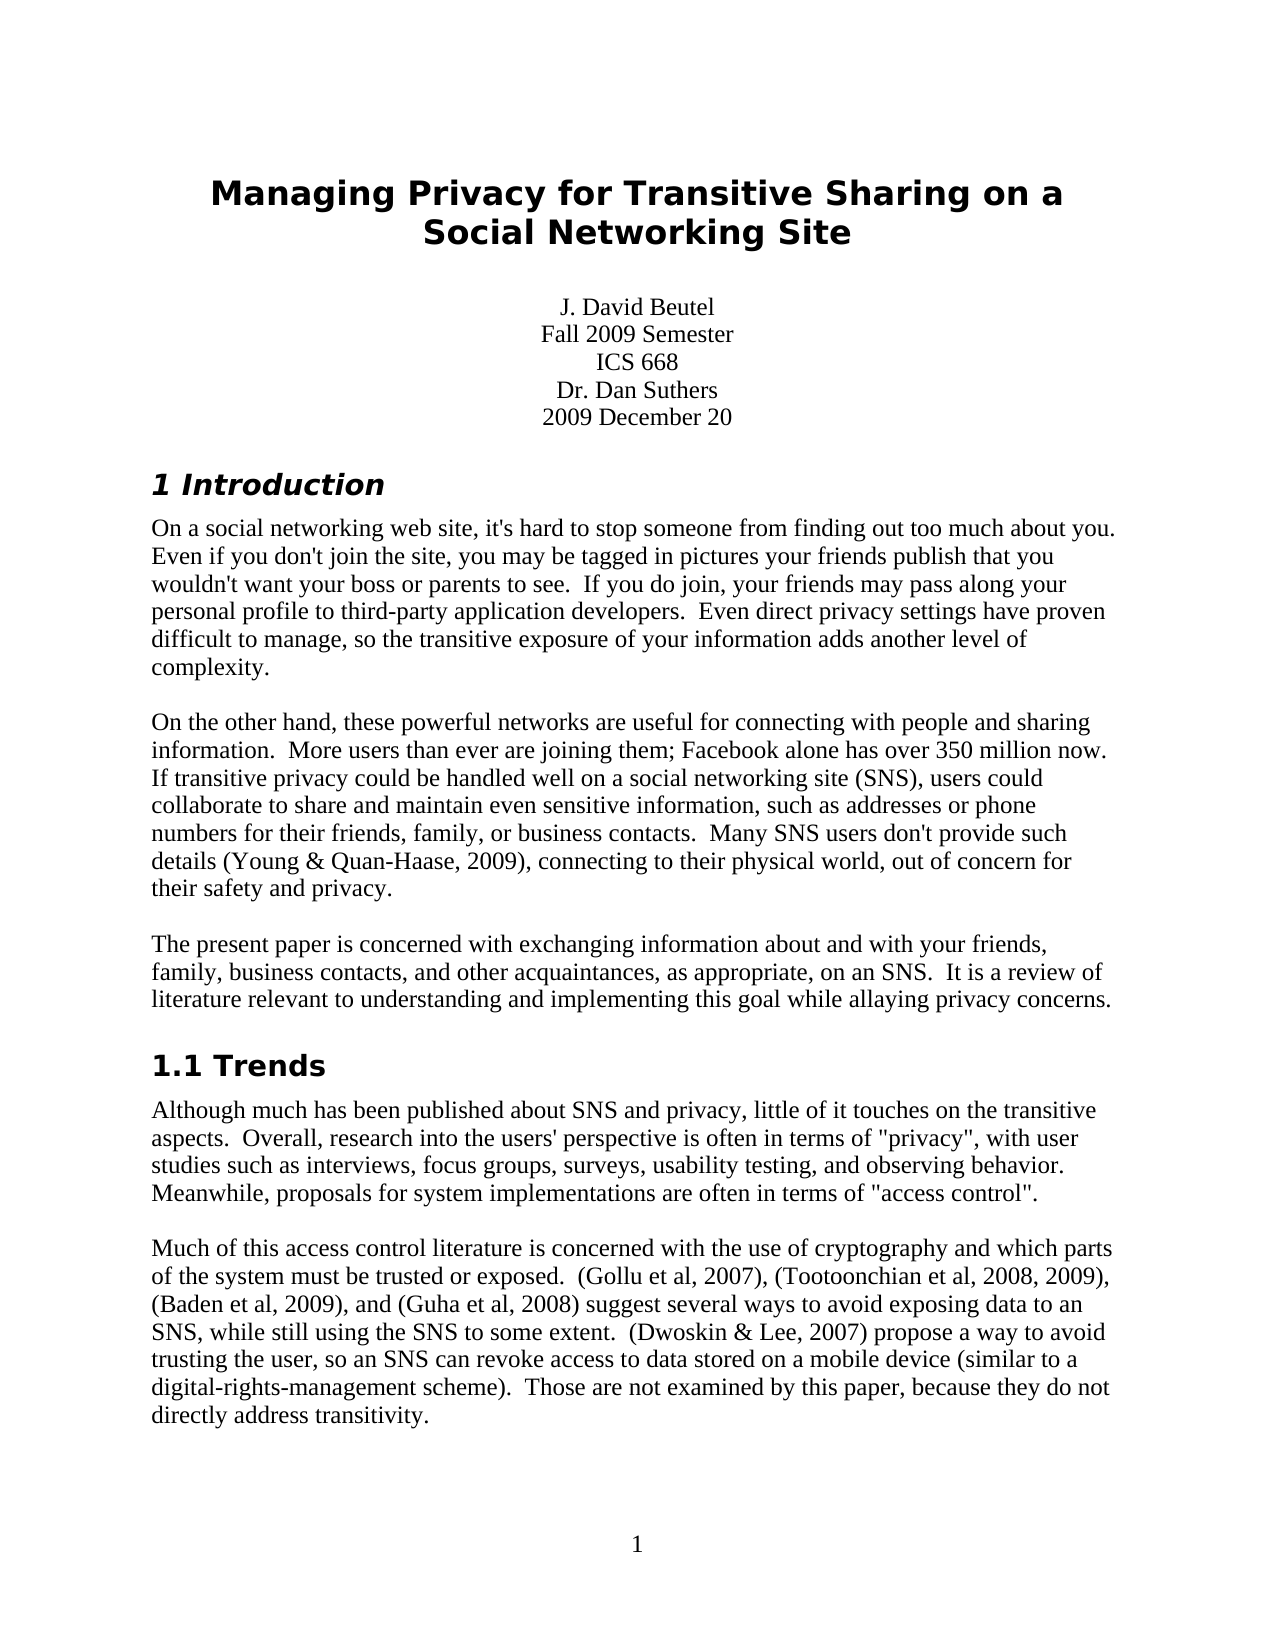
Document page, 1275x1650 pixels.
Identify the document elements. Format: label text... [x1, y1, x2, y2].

subtitle Managing Privacy for Transitive Sharing on a Social Networking Site [151, 174, 1123, 252]
text Although much has been published about SNS and privacy, little of it touches on the transitive aspects. Overall, research into the users' perspective is often in terms of "privacy", with user studies such as interviews, focus groups, surveys, usability testing, and observing behavior. Meanwhile, proposals for system implementations are often in terms of "access control". [151, 1096, 1123, 1207]
subtitle 1.1 Trends [151, 1050, 1123, 1084]
text Fall 2009 Semester [151, 320, 1123, 348]
text ICS 668 [151, 348, 1123, 376]
subtitle 1 Introduction [151, 468, 1123, 502]
text On the other hand, these powerful networks are useful for connecting with people and sharing information. More users than ever are joining them; Facebook alone has over 350 million now. If transitive privacy could be handled well on a social networking site (SNS), users could collaborate to share and maintain even sensitive information, such as addresses or phone numbers for their friends, family, or business contacts. Many SNS users don't provide such details (Young & Quan-Haase, 2009), connecting to their physical world, out of concern for their safety and privacy. [151, 708, 1123, 902]
text J. David Beutel [151, 293, 1123, 320]
text Dr. Dan Suthers [151, 376, 1123, 403]
text On a social networking web site, it's hard to stop someone from finding out too much about you. Even if you don't join the site, you may be tagged in pictures your friends publish that you wouldn't want your boss or parents to see. If you do join, your friends may pass along your personal profile to third-party application developers. Even direct privacy settings have proven difficult to manage, so the transitive exposure of your information adds another level of complexity. [151, 514, 1123, 681]
text Much of this access control literature is concerned with the use of cryptography and which parts of the system must be trusted or exposed. (Gollu et al, 2007), (Tootoonchian et al, 2008, 2009), (Baden et al, 2009), and (Guha et al, 2008) suggest several ways to avoid exposing data to an SNS, while still using the SNS to some extent. (Dwoskin & Lee, 2007) propose a way to avoid trusting the user, so an SNS can revoke access to data stored on a mobile device (similar to a digital-rights-management scheme). Those are not examined by this paper, because they do not directly address transitivity. [151, 1234, 1123, 1428]
text 2009 December 20 [151, 403, 1123, 431]
text The present paper is concerned with exchanging information about and with your friends, family, business contacts, and other acquaintances, as appropriate, on an SNS. It is a review of literature relevant to understanding and implementing this goal while allaying privacy concerns. [151, 930, 1123, 1013]
